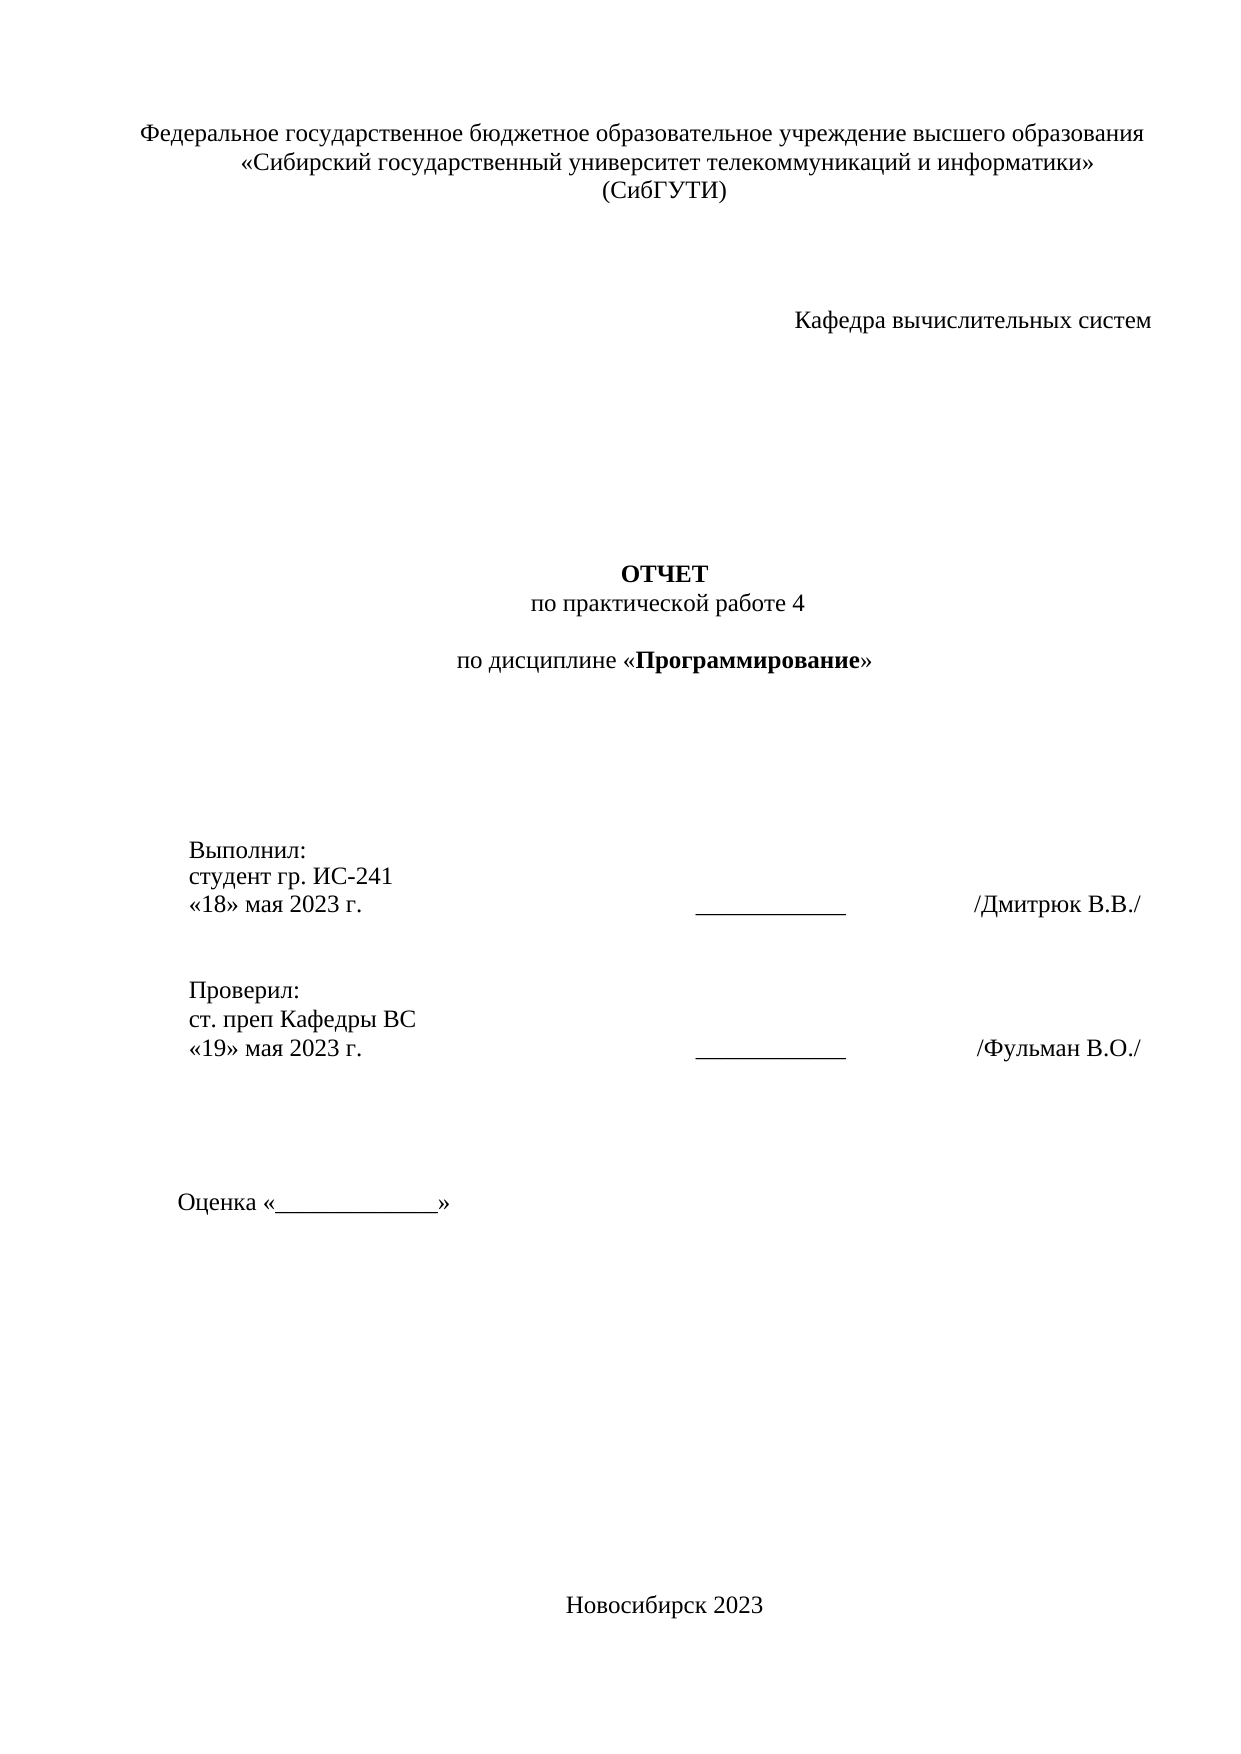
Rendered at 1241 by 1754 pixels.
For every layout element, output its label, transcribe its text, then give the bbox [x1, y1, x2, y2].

table_header ____________ [590, 835, 857, 918]
text Новосибирск 2023 [177, 1590, 1152, 1618]
text (СибГУТИ) [177, 176, 1152, 204]
table_cell ____________ [590, 975, 857, 1062]
table_header Выполнил: студент гр. ИС-241 «18» мая 2023 г. [177, 835, 590, 918]
table_cell /Фульман В.О./ [857, 975, 1152, 1062]
text ОТЧЕТ [177, 559, 1152, 588]
table_cell [177, 918, 590, 975]
table_cell [857, 918, 1152, 975]
text Кафедра вычислительных систем [177, 305, 1152, 334]
text «Сибирский государственный университет телекоммуникаций и информатики» [177, 147, 1152, 176]
text по практической работе 4 [177, 588, 1152, 617]
table_cell Проверил: ст. преп Кафедры ВС «19» мая 2023 г. [177, 975, 590, 1062]
text Федеральное государственное бюджетное образовательное учреждение высшего образования [133, 118, 1152, 147]
text Оценка «_____________» [177, 1187, 1152, 1215]
table_cell [590, 918, 857, 975]
table_header /Дмитрюк В.В./ [857, 835, 1152, 918]
text по дисциплине «Программирование» [177, 645, 1152, 674]
